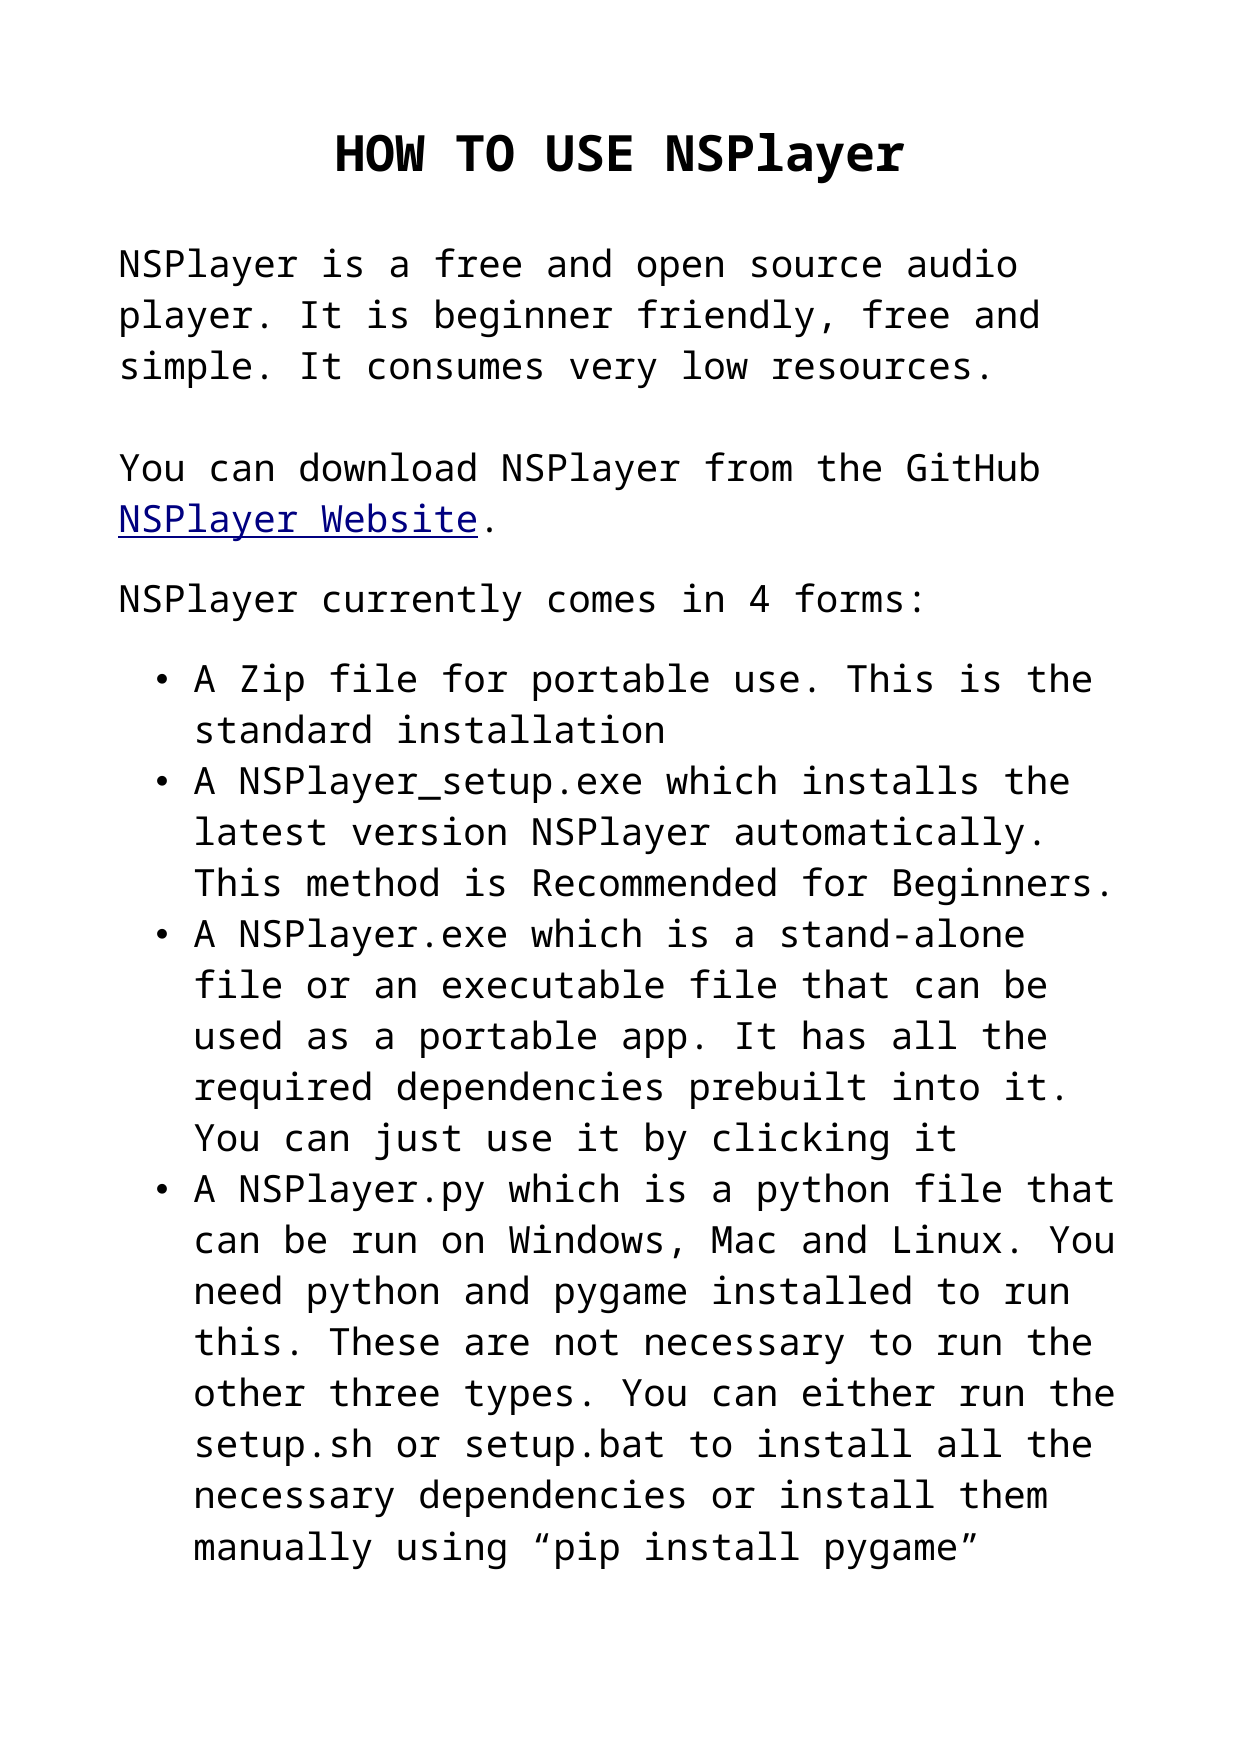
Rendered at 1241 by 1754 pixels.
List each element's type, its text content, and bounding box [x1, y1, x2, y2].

text HOW TO USE NSPlayer [118, 118, 1122, 186]
text NSPlayer currently comes in 4 forms: [118, 572, 1122, 623]
text You can download NSPlayer from the GitHub NSPlayer Website. [118, 441, 1122, 543]
list A Zip file for portable use. This is the standard installation [156, 652, 1122, 754]
list A NSPlayer_setup.exe which installs the latest version NSPlayer automatically. This method is Recommended for Beginners. [156, 754, 1122, 907]
list A NSPlayer.exe which is a stand-alone file or an executable file that can be used as a portable app. It has all the required dependencies prebuilt into it. You can just use it by clicking it [156, 907, 1122, 1162]
text NSPlayer is a free and open source audio player. It is beginner friendly, free and simple. It consumes very low resources. [118, 237, 1122, 390]
list A NSPlayer.py which is a python file that can be run on Windows, Mac and Linux. You need python and pygame installed to run this. These are not necessary to run the other three types. You can either run the setup.sh or setup.bat to install all the necessary dependencies or install them manually using “pip install pygame” [156, 1162, 1122, 1571]
